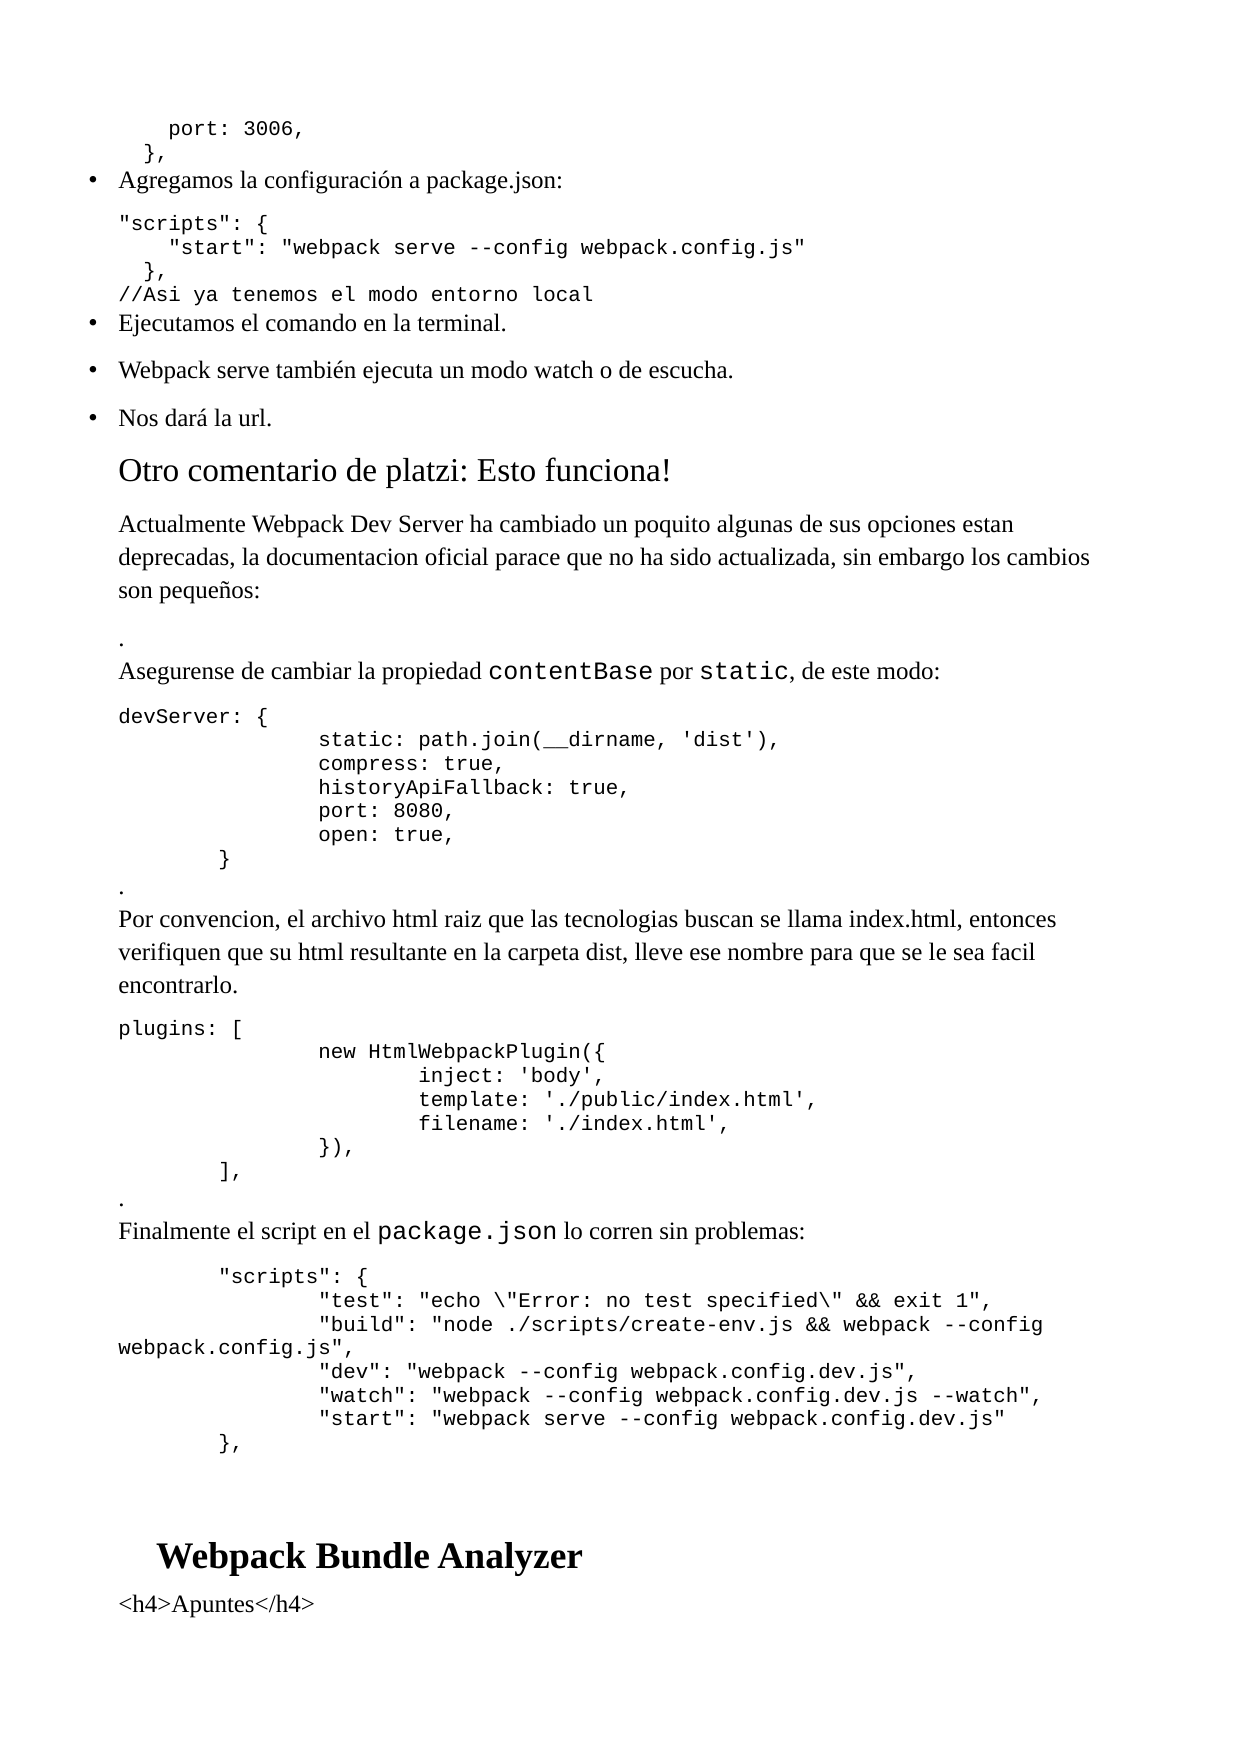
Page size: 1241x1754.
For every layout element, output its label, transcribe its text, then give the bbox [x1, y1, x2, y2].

text "start": "webpack serve --config webpack.config.dev.js" [118, 1408, 1122, 1432]
text Otro comentario de platzi: Esto funciona! [118, 450, 1122, 489]
text } [118, 848, 1122, 871]
text plugins: [ [118, 1018, 1122, 1042]
text "test": "echo \"Error: no test specified\" && exit 1", [118, 1290, 1122, 1314]
text historyApiFallback: true, [118, 777, 1122, 800]
text Actualmente Webpack Dev Server ha cambiado un poquito algunas de sus opciones estan deprecadas, la documentacion oficial parace que no ha sido actualizada, sin embargo los cambios son pequeños: [118, 509, 1122, 604]
text . Por convencion, el archivo html raiz que las tecnologias buscan se llama index.html, entonces verifiquen que su html resultante en la carpeta dist, lleve ese nombre para que se le sea facil encontrarlo. [118, 871, 1122, 999]
text //Asi ya tenemos el modo entorno local [118, 284, 1122, 308]
text filename: './index.html', [118, 1112, 1122, 1136]
text inject: 'body', [118, 1065, 1122, 1089]
text "scripts": { [118, 213, 1122, 237]
text port: 3006, [118, 118, 1122, 142]
text "dev": "webpack --config webpack.config.dev.js", [118, 1361, 1122, 1385]
text new HtmlWebpackPlugin({ [118, 1042, 1122, 1065]
text "start": "webpack serve --config webpack.config.js" [118, 237, 1122, 260]
text port: 8080, [118, 800, 1122, 824]
text static: path.join(__dirname, 'dist'), [118, 729, 1122, 753]
text }), [118, 1136, 1122, 1160]
list Agregamos la configuración a package.json: [118, 165, 1122, 194]
list Webpack serve también ejecuta un modo watch o de escucha. [118, 355, 1122, 384]
text template: './public/index.html', [118, 1089, 1122, 1112]
text <h4>Apuntes</h4> [118, 1589, 1122, 1618]
text }, [118, 260, 1122, 284]
text . Finalmente el script en el package.json lo corren sin problemas: [118, 1183, 1122, 1247]
text }, [118, 142, 1122, 165]
text . Asegurense de cambiar la propiedad contentBase por static, de este modo: [118, 623, 1122, 687]
text "build": "node ./scripts/create-env.js && webpack --config webpack.config.js", [118, 1314, 1122, 1361]
text open: true, [118, 824, 1122, 848]
text "scripts": { [118, 1266, 1122, 1290]
text ], [118, 1160, 1122, 1183]
text compress: true, [118, 753, 1122, 777]
text }, [118, 1432, 1122, 1456]
text devServer: { [118, 706, 1122, 729]
list Ejecutamos el comando en la terminal. [118, 308, 1122, 336]
text "watch": "webpack --config webpack.config.dev.js --watch", [118, 1385, 1122, 1408]
subtitle 🥉 Webpack Bundle Analyzer [118, 1534, 1122, 1577]
list Nos dará la url. [118, 403, 1122, 432]
